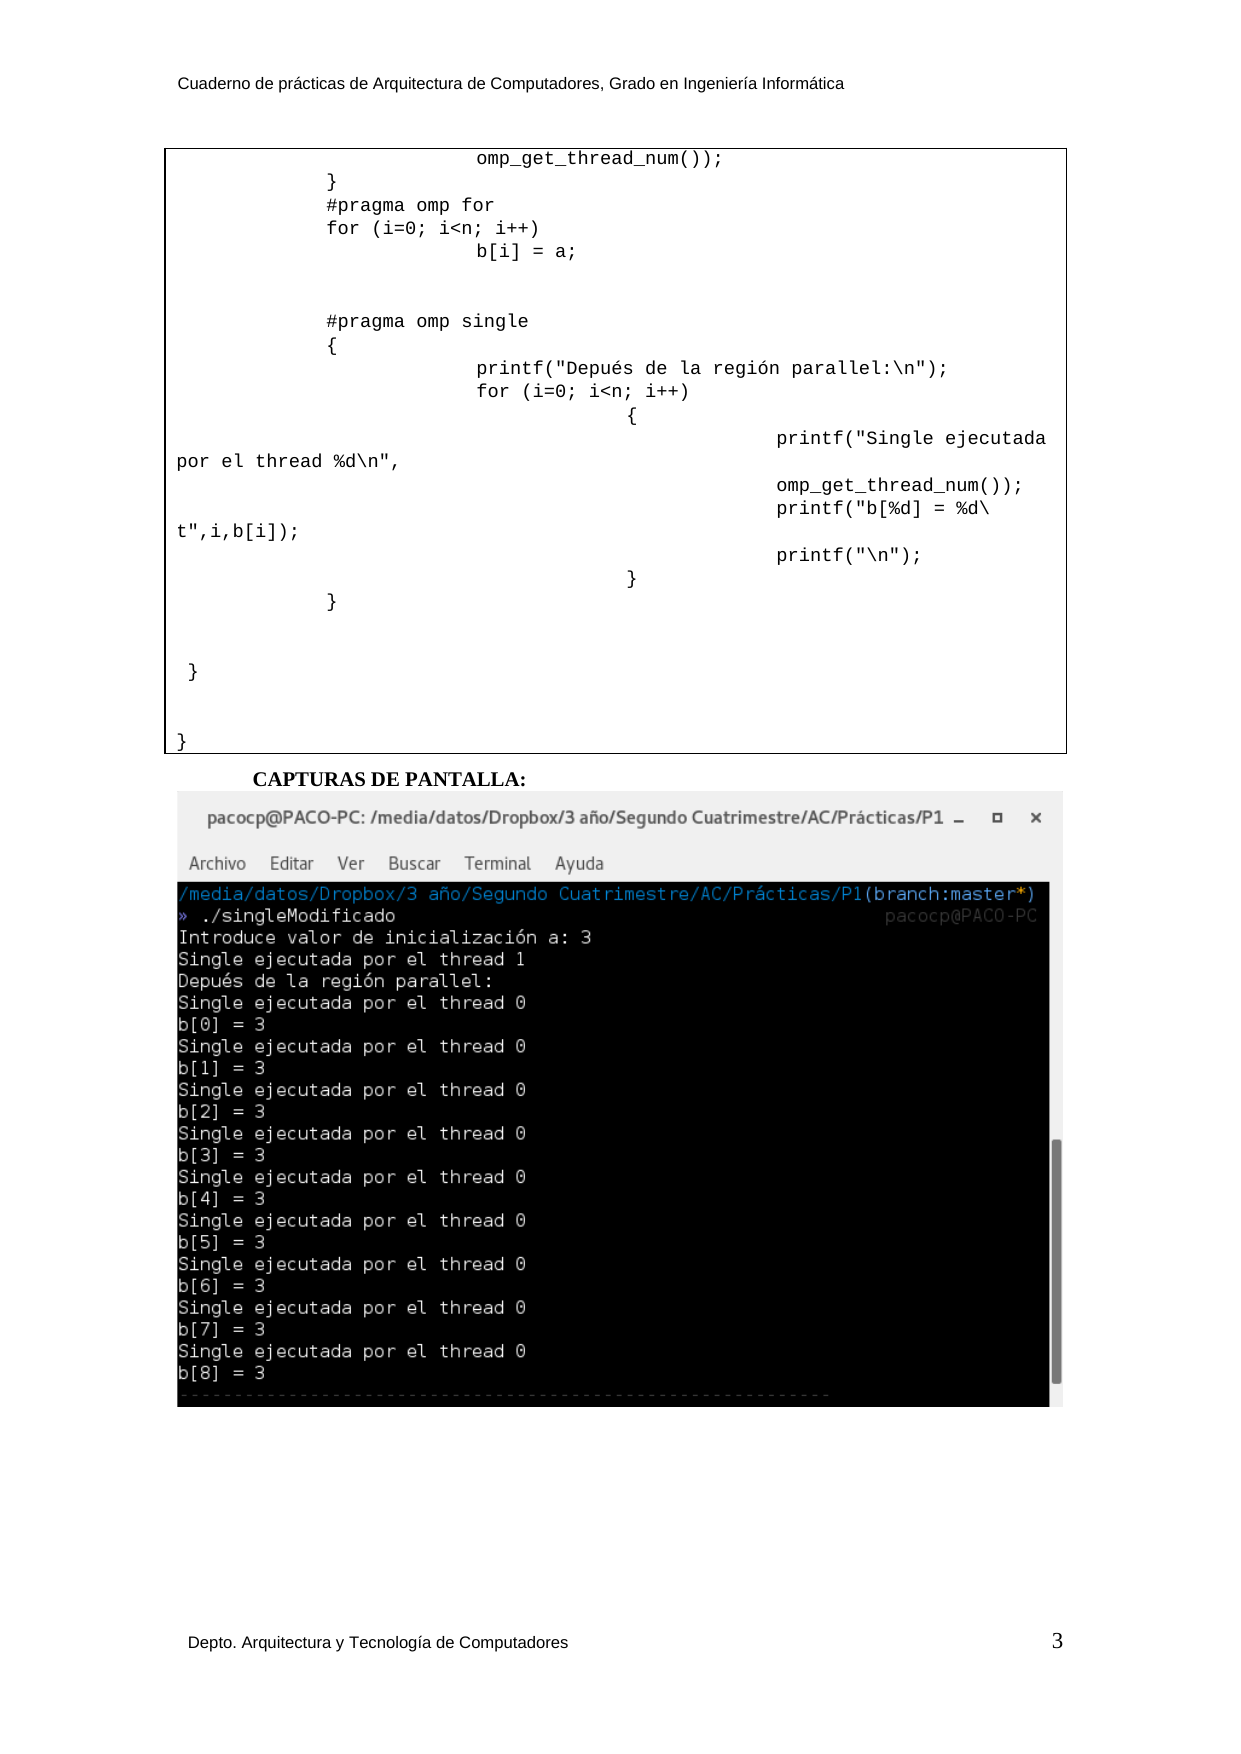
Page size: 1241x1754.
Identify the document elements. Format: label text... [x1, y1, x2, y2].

table_header omp_get_thread_num()); } #pragma omp for for (i=0; i<n; i++) b[i] = a; #pragma omp single { printf("Depués de la región parallel:\n"); for (i=0; i<n; i++) { printf("Single ejecutada por el thread %d\n", omp_get_thread_num()); printf("b[%d] = %d\t",i,b[i]); printf("\n"); } } } } [166, 149, 1066, 753]
text CAPTURAS DE PANTALLA: [252, 767, 1063, 791]
picture [177, 791, 1063, 1407]
